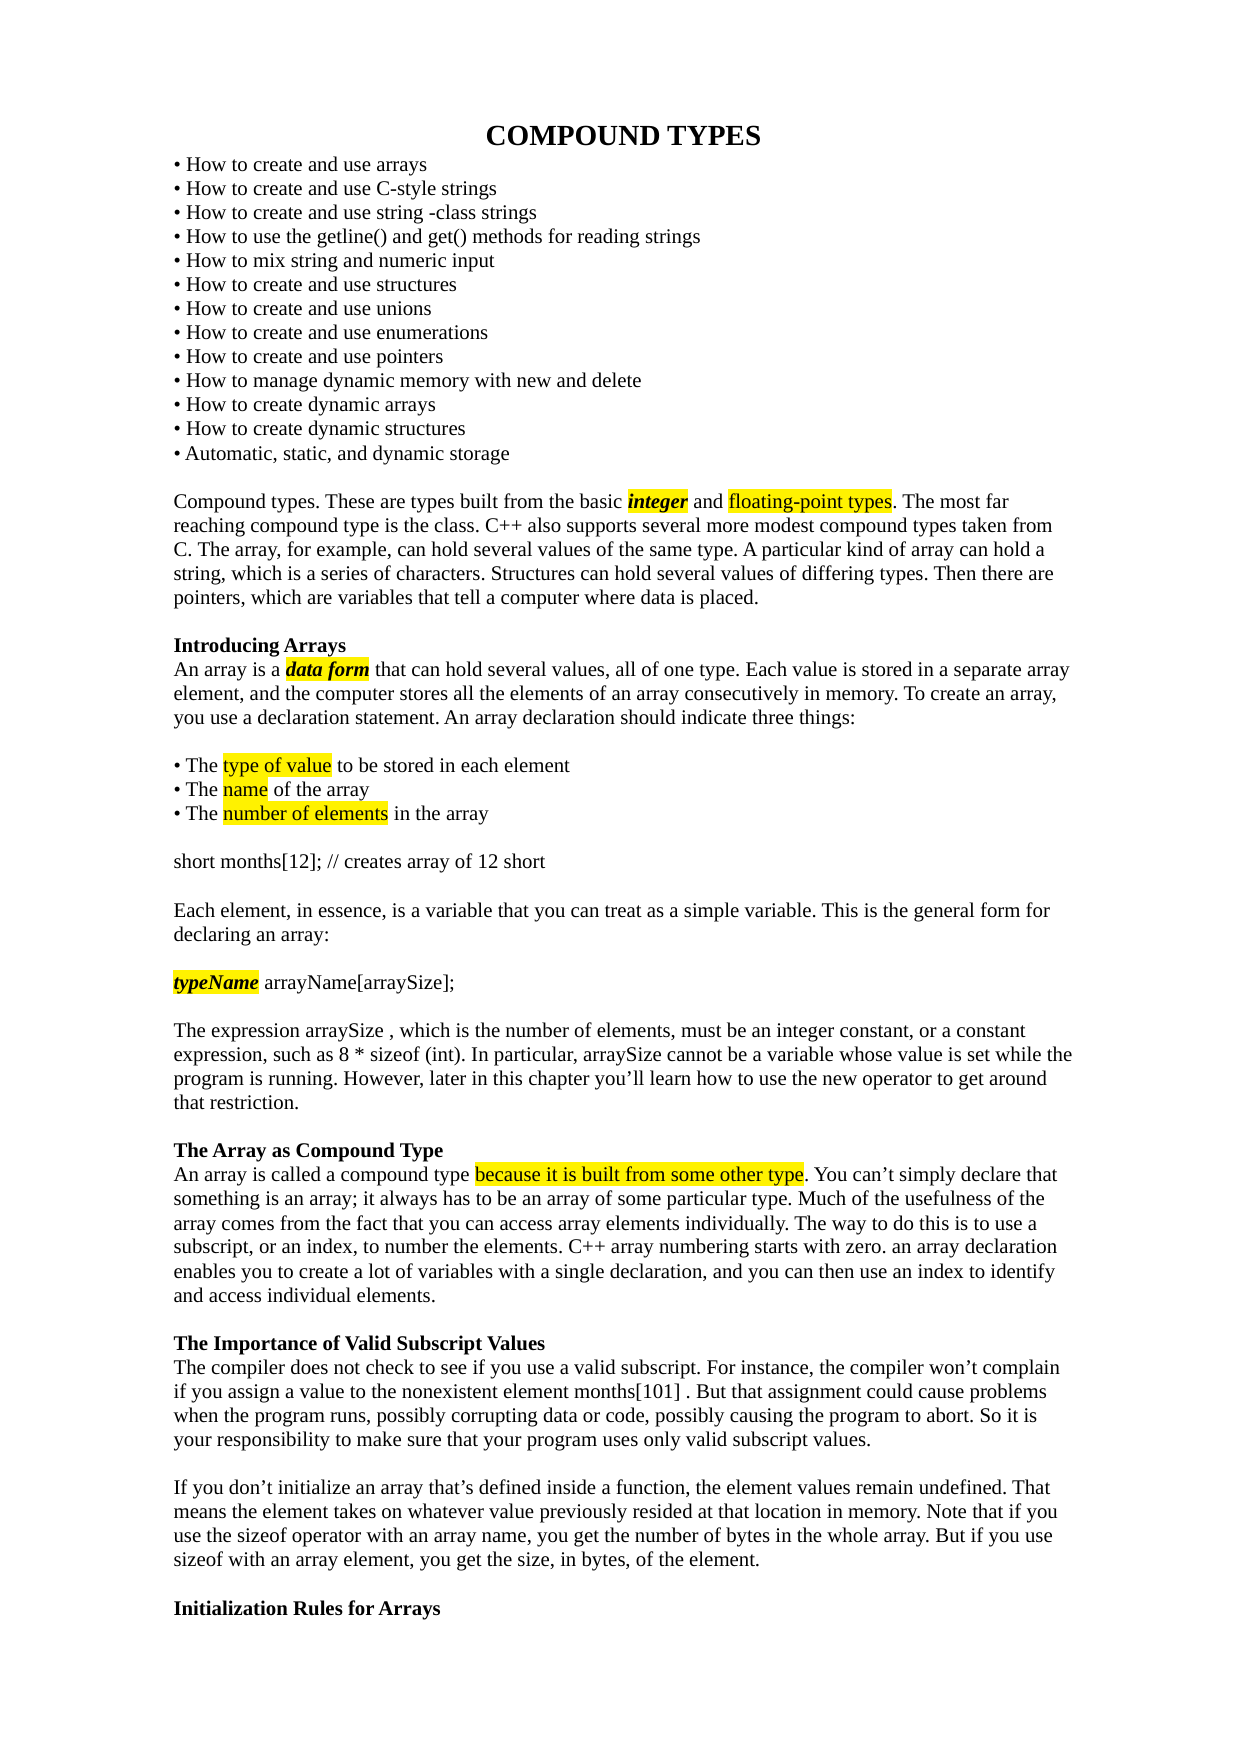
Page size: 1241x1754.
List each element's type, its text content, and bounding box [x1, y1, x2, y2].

text short months[12]; // creates array of 12 short [173, 849, 1073, 873]
text • How to create and use structures [173, 272, 1073, 296]
text • How to create and use string -class strings [173, 200, 1073, 224]
text The compiler does not check to see if you use a valid subscript. For instance, the compiler won’t complain if you assign a value to the nonexistent element months[101] . But that assignment could cause problems when the program runs, possibly corrupting data or code, possibly causing the program to abort. So it is your responsibility to make sure that your program uses only valid subscript values. [173, 1355, 1073, 1451]
text • How to create and use pointers [173, 344, 1073, 368]
text Initialization Rules for Arrays [173, 1595, 1073, 1619]
text typeName arrayName[arraySize]; [173, 970, 1073, 994]
text • How to manage dynamic memory with new and delete [173, 368, 1073, 392]
text An array is a data form that can hold several values, all of one type. Each value is stored in a separate array element, and the computer stores all the elements of an array consecutively in memory. To create an array, you use a declaration statement. An array declaration should indicate three things: [173, 657, 1073, 729]
text • How to create dynamic arrays [173, 392, 1073, 416]
text The expression arraySize , which is the number of elements, must be an integer constant, or a constant expression, such as 8 * sizeof (int). In particular, arraySize cannot be a variable whose value is set while the program is running. However, later in this chapter you’ll learn how to use the new operator to get around that restriction. [173, 1018, 1073, 1114]
text • How to create and use unions [173, 296, 1073, 320]
text • How to create and use enumerations [173, 320, 1073, 344]
text • How to create and use arrays [173, 152, 1073, 176]
text The Importance of Valid Subscript Values [173, 1331, 1073, 1355]
text • The number of elements in the array [173, 801, 1073, 825]
text • How to create and use C-style strings [173, 176, 1073, 200]
text • How to mix string and numeric input [173, 248, 1073, 272]
text Introducing Arrays [173, 633, 1073, 657]
text • How to create dynamic structures [173, 416, 1073, 440]
text • How to use the getline() and get() methods for reading strings [173, 224, 1073, 248]
text An array is called a compound type because it is built from some other type. You can’t simply declare that something is an array; it always has to be an array of some particular type. Much of the usefulness of the array comes from the fact that you can access array elements individually. The way to do this is to use a subscript, or an index, to number the elements. C++ array numbering starts with zero. an array declaration enables you to create a lot of variables with a single declaration, and you can then use an index to identify and access individual elements. [173, 1162, 1073, 1307]
text If you don’t initialize an array that’s defined inside a function, the element values remain undefined. That means the element takes on whatever value previously resided at that location in memory. Note that if you use the sizeof operator with an array name, you get the number of bytes in the whole array. But if you use sizeof with an array element, you get the size, in bytes, of the element. [173, 1475, 1073, 1571]
text COMPOUND TYPES [173, 118, 1073, 152]
text The Array as Compound Type [173, 1138, 1073, 1162]
text • Automatic, static, and dynamic storage [173, 440, 1073, 464]
text • The name of the array [173, 777, 1073, 801]
text • The type of value to be stored in each element [173, 753, 1073, 777]
text Each element, in essence, is a variable that you can treat as a simple variable. This is the general form for declaring an array: [173, 898, 1073, 946]
text Compound types. These are types built from the basic integer and floating-point types. The most far reaching compound type is the class. C++ also supports several more modest compound types taken from C. The array, for example, can hold several values of the same type. A particular kind of array can hold a string, which is a series of characters. Structures can hold several values of differing types. Then there are pointers, which are variables that tell a computer where data is placed. [173, 488, 1073, 609]
